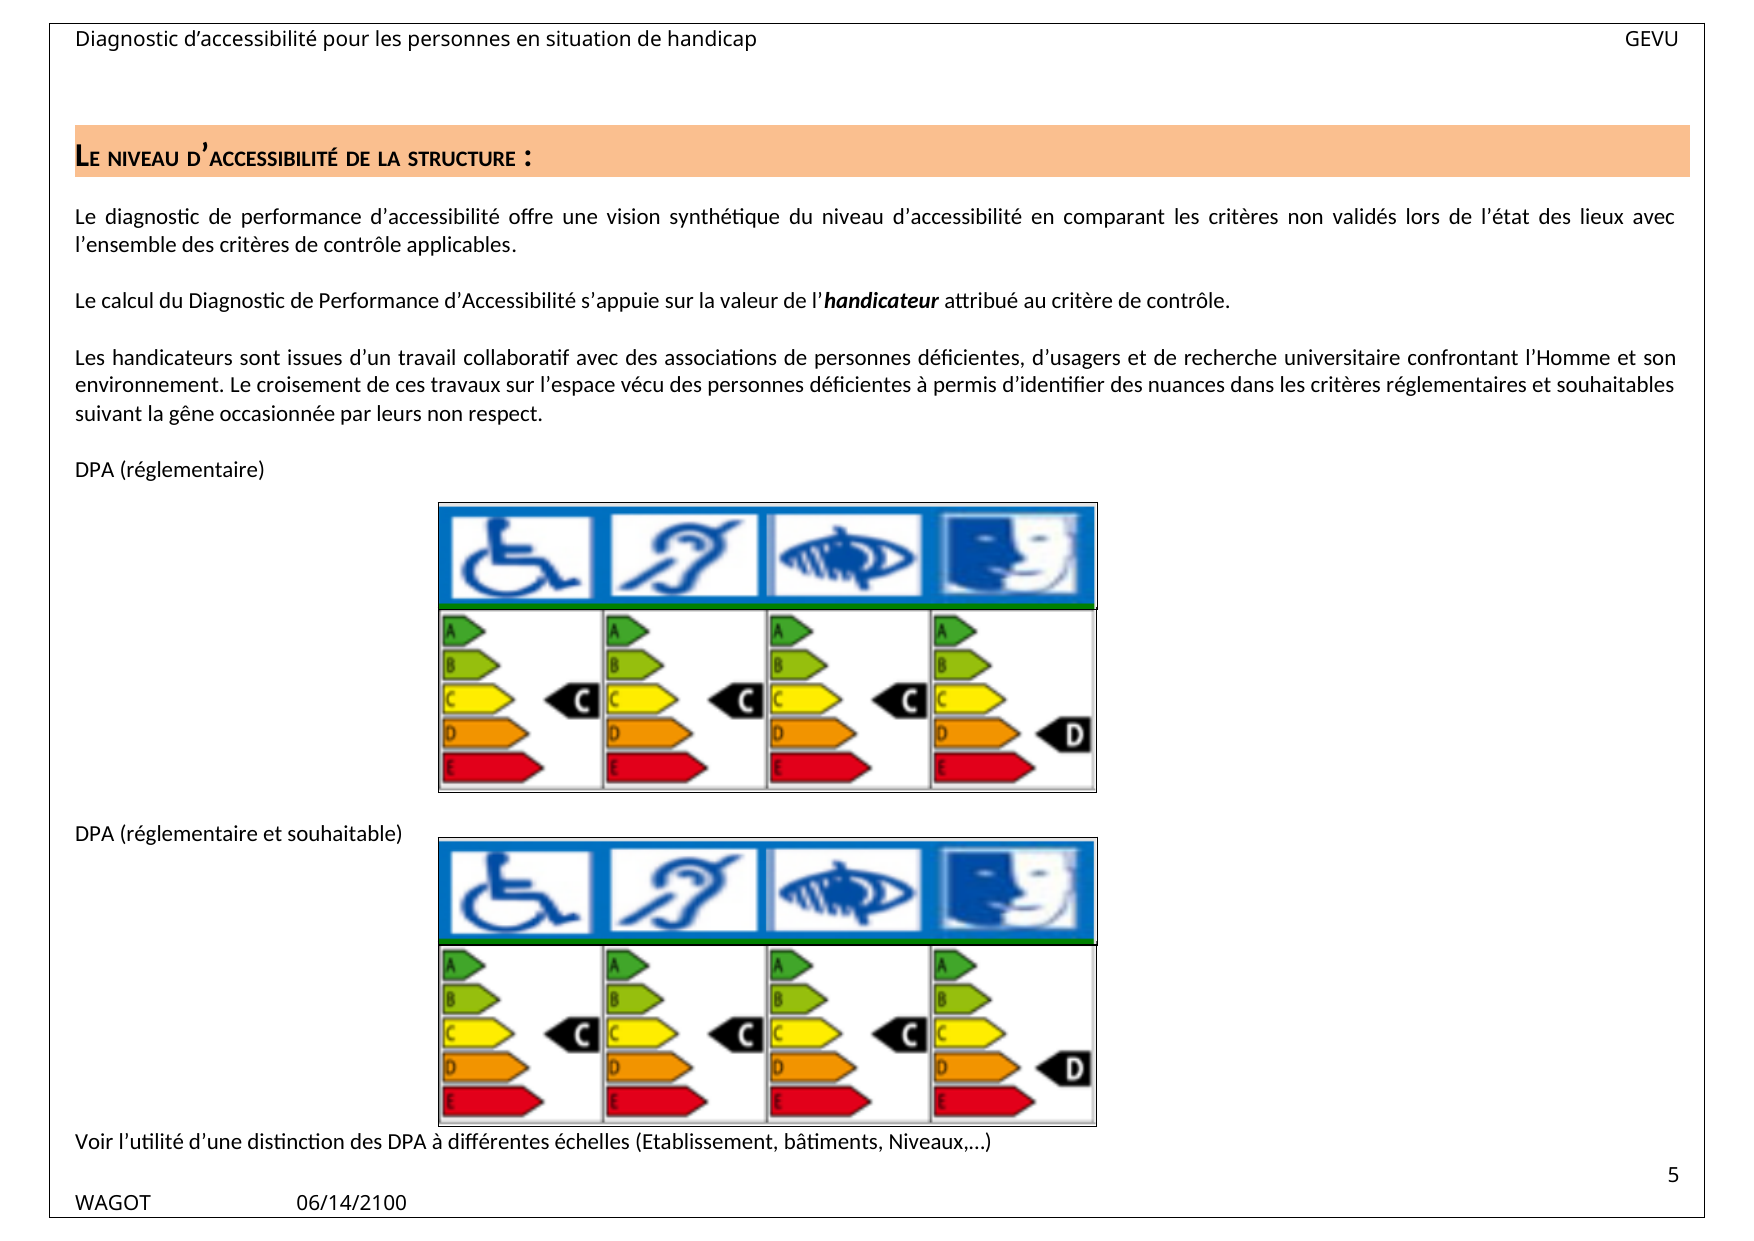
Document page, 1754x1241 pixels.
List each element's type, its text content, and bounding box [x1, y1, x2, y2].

picture [439, 627, 938, 792]
text Le diagnostic de performance d’accessibilité offre une vision synthétique du niveau d’accessibilité en comparant les critères non validés lors de l’état des lieux avec l’ensemble des critères de contrôle applicables. [75, 202, 1679, 258]
text DPA (réglementaire et souhaitable) [75, 819, 1679, 847]
text Les handicateurs sont issues d’un travail collaboratif avec des associations de personnes déficientes, d’usagers et de recherche universitaire confrontant l’Homme et son environnement. Le croisement de ces travaux sur l’espace vécu des personnes déficientes à permis d’identifier des nuances dans les critères réglementaires et souhaitables suivant la gêne occasionnée par leurs non respect. [75, 343, 1679, 427]
text Voir l’utilité d’une distinction des DPA à différentes échelles (Etablissement, bâtiments, Niveaux,…) [75, 1127, 1679, 1155]
text Le niveau d’accessibilité de la structure : [75, 125, 1690, 177]
picture [439, 838, 939, 920]
picture [439, 961, 938, 1126]
text Le calcul du Diagnostic de Performance d’Accessibilité s’appuie sur la valeur de l’handicateur attribué au critère de contrôle. [75, 287, 1679, 314]
picture [439, 503, 938, 584]
text DPA (réglementaire) [75, 455, 1679, 483]
